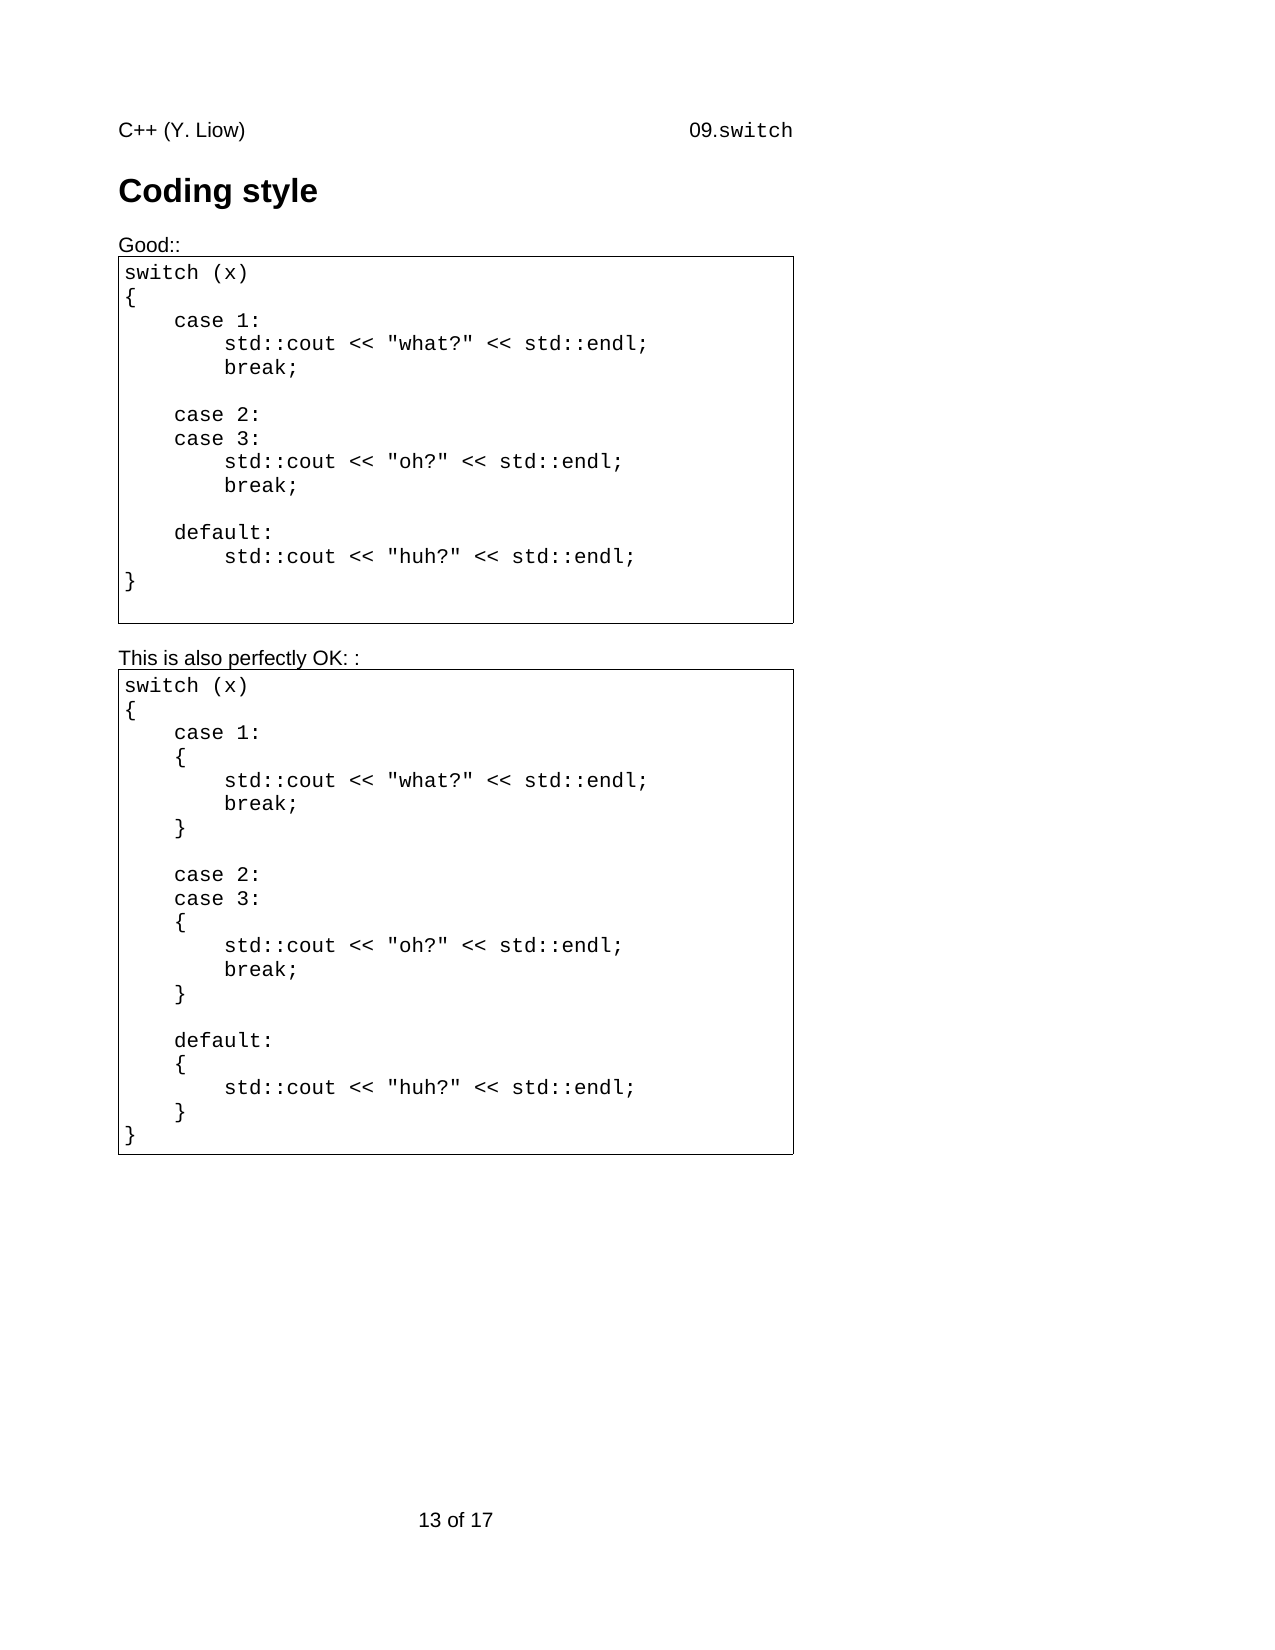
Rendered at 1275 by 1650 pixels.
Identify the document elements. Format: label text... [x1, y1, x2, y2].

table_header switch (x) { case 1: { std::cout << "what?" << std::endl; break; } case 2: case 3: { std::cout << "oh?" << std::endl; break; } default: { std::cout << "huh?" << std::endl; } } [119, 670, 793, 1154]
text Good:: [118, 233, 793, 256]
table_header switch (x) { case 1: std::cout << "what?" << std::endl; break; case 2: case 3: std::cout << "oh?" << std::endl; break; default: std::cout << "huh?" << std::endl; } [119, 257, 793, 623]
text This is also perfectly OK: : [118, 646, 793, 669]
text Coding style [118, 173, 793, 210]
